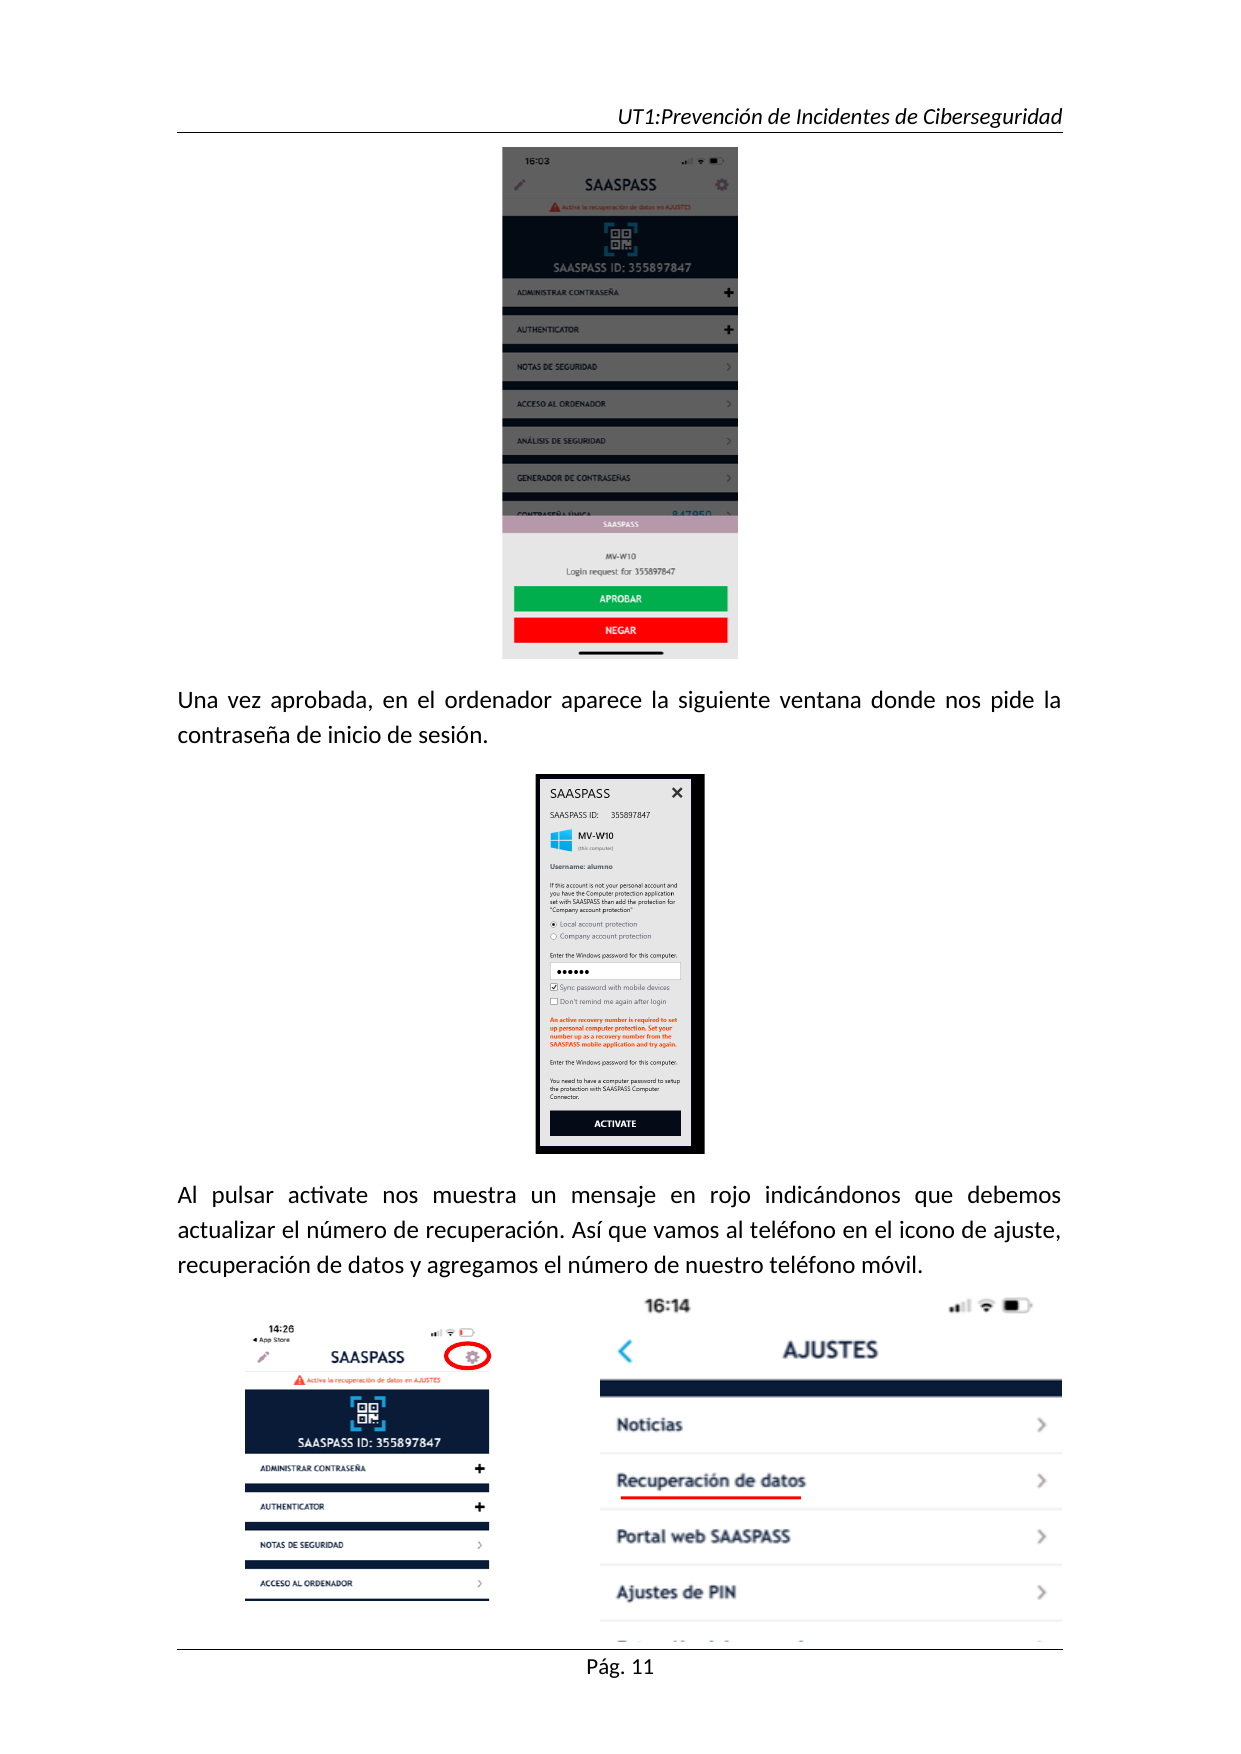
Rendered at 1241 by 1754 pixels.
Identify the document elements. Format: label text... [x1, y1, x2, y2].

picture [535, 774, 705, 1154]
picture [600, 1290, 1062, 1642]
picture [502, 147, 738, 659]
picture [449, 1346, 486, 1365]
text Al pulsar activate nos muestra un mensaje en rojo indicándonos que debemos actualizar el número de recuperación. Así que vamos al teléfono en el icono de ajuste, recuperación de datos y agregamos el número de nuestro teléfono móvil. [177, 1179, 1063, 1279]
picture [245, 1318, 490, 1601]
text Una vez aprobada, en el ordenador aparece la siguiente ventana donde nos pide la contraseña de inicio de sesión. [177, 684, 1063, 749]
